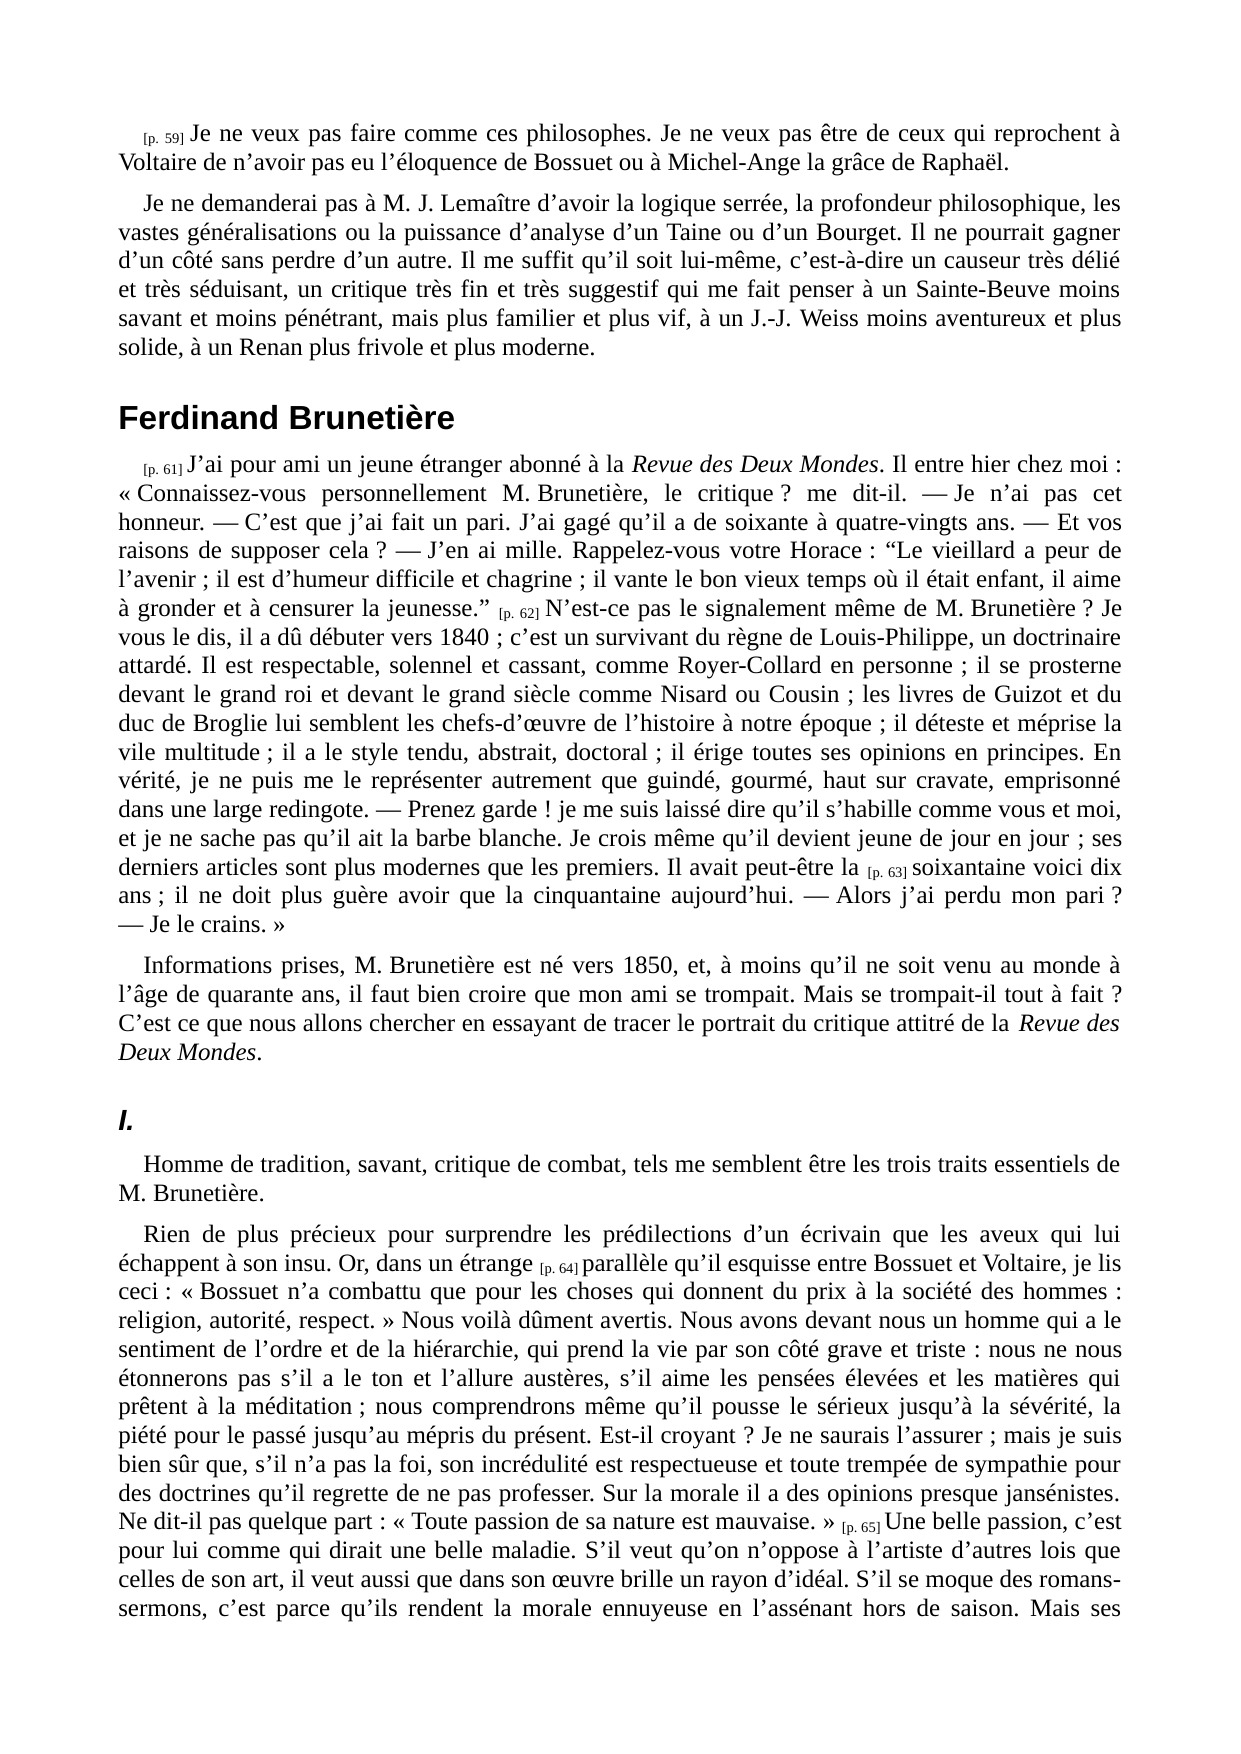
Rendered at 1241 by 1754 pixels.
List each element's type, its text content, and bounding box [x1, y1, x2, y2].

subtitle I. [118, 1103, 1122, 1136]
subtitle Ferdinand Brunetière [118, 398, 1122, 437]
text [p. 59] Je ne veux pas faire comme ces philosophes. Je ne veux pas être de ceux qui reprochent à Voltaire de n’avoir pas eu l’éloquence de Bossuet ou à Michel-Ange la grâce de Raphaël. [118, 118, 1122, 176]
text Homme de tradition, savant, critique de combat, tels me semblent être les trois traits essentiels de M. Brunetière. [118, 1149, 1122, 1206]
text Je ne demanderai pas à M. J. Lemaître d’avoir la logique serrée, la profondeur philosophique, les vastes généralisations ou la puissance d’analyse d’un Taine ou d’un Bourget. Il ne pourrait gagner d’un côté sans perdre d’un autre. Il me suffit qu’il soit lui-même, c’est-à-dire un causeur très délié et très séduisant, un critique très fin et très suggestif qui me fait penser à un Sainte-Beuve moins savant et moins pénétrant, mais plus familier et plus vif, à un J.-J. Weiss moins aventureux et plus solide, à un Renan plus frivole et plus moderne. [118, 188, 1122, 361]
text Informations prises, M. Brunetière est né vers 1850, et, à moins qu’il ne soit venu au monde à l’âge de quarante ans, il faut bien croire que mon ami se trompait. Mais se trompait-il tout à fait ? C’est ce que nous allons chercher en essayant de tracer le portrait du critique attitré de la Revue des Deux Mondes. [118, 950, 1122, 1065]
text [p. 61] J’ai pour ami un jeune étranger abonné à la Revue des Deux Mondes. Il entre hier chez moi : « Connaissez-vous personnellement M. Brunetière, le critique ? me dit-il. — Je n’ai pas cet honneur. — C’est que j’ai fait un pari. J’ai gagé qu’il a de soixante à quatre-vingts ans. — Et vos raisons de supposer cela ? — J’en ai mille. Rappelez-vous votre Horace : “Le vieillard a peur de l’avenir ; il est d’humeur difficile et chagrine ; il vante le bon vieux temps où il était enfant, il aime à gronder et à censurer la jeunesse.” [p. 62] N’est-ce pas le signalement même de M. Brunetière ? Je vous le dis, il a dû débuter vers 1840 ; c’est un survivant du règne de Louis-Philippe, un doctrinaire attardé. Il est respectable, solennel et cassant, comme Royer-Collard en personne ; il se prosterne devant le grand roi et devant le grand siècle comme Nisard ou Cousin ; les livres de Guizot et du duc de Broglie lui semblent les chefs-d’œuvre de l’histoire à notre époque ; il déteste et méprise la vile multitude ; il a le style tendu, abstrait, doctoral ; il érige toutes ses opinions en principes. En vérité, je ne puis me le représenter autrement que guindé, gourmé, haut sur cravate, emprisonné dans une large redingote. — Prenez garde ! je me suis laissé dire qu’il s’habille comme vous et moi, et je ne sache pas qu’il ait la barbe blanche. Je crois même qu’il devient jeune de jour en jour ; ses derniers articles sont plus modernes que les premiers. Il avait peut-être la [p. 63] soixantaine voici dix ans ; il ne doit plus guère avoir que la cinquantaine aujourd’hui. — Alors j’ai perdu mon pari ? — Je le crains. » [118, 449, 1122, 938]
text Rien de plus précieux pour surprendre les prédilections d’un écrivain que les aveux qui lui échappent à son insu. Or, dans un étrange [p. 64] parallèle qu’il esquisse entre Bossuet et Voltaire, je lis ceci : « Bossuet n’a combattu que pour les choses qui donnent du prix à la société des hommes : religion, autorité, respect. » Nous voilà dûment avertis. Nous avons devant nous un homme qui a le sentiment de l’ordre et de la hiérarchie, qui prend la vie par son côté grave et triste : nous ne nous étonnerons pas s’il a le ton et l’allure austères, s’il aime les pensées élevées et les matières qui prêtent à la méditation ; nous comprendrons même qu’il pousse le sérieux jusqu’à la sévérité, la piété pour le passé jusqu’au mépris du présent. Est-il croyant ? Je ne saurais l’assurer ; mais je suis bien sûr que, s’il n’a pas la foi, son incrédulité est respectueuse et toute trempée de sympathie pour des doctrines qu’il regrette de ne pas professer. Sur la morale il a des opinions presque jansénistes. Ne dit-il pas quelque part : « Toute passion de sa nature est mauvaise. » [p. 65] Une belle passion, c’est pour lui comme qui dirait une belle maladie. S’il veut qu’on n’oppose à l’artiste d’autres lois que celles de son art, il veut aussi que dans son œuvre brille un rayon d’idéal. S’il se moque des romans-sermons, c’est parce qu’ils rendent la morale ennuyeuse en l’assénant hors de saison. Mais ses [118, 1219, 1122, 1621]
